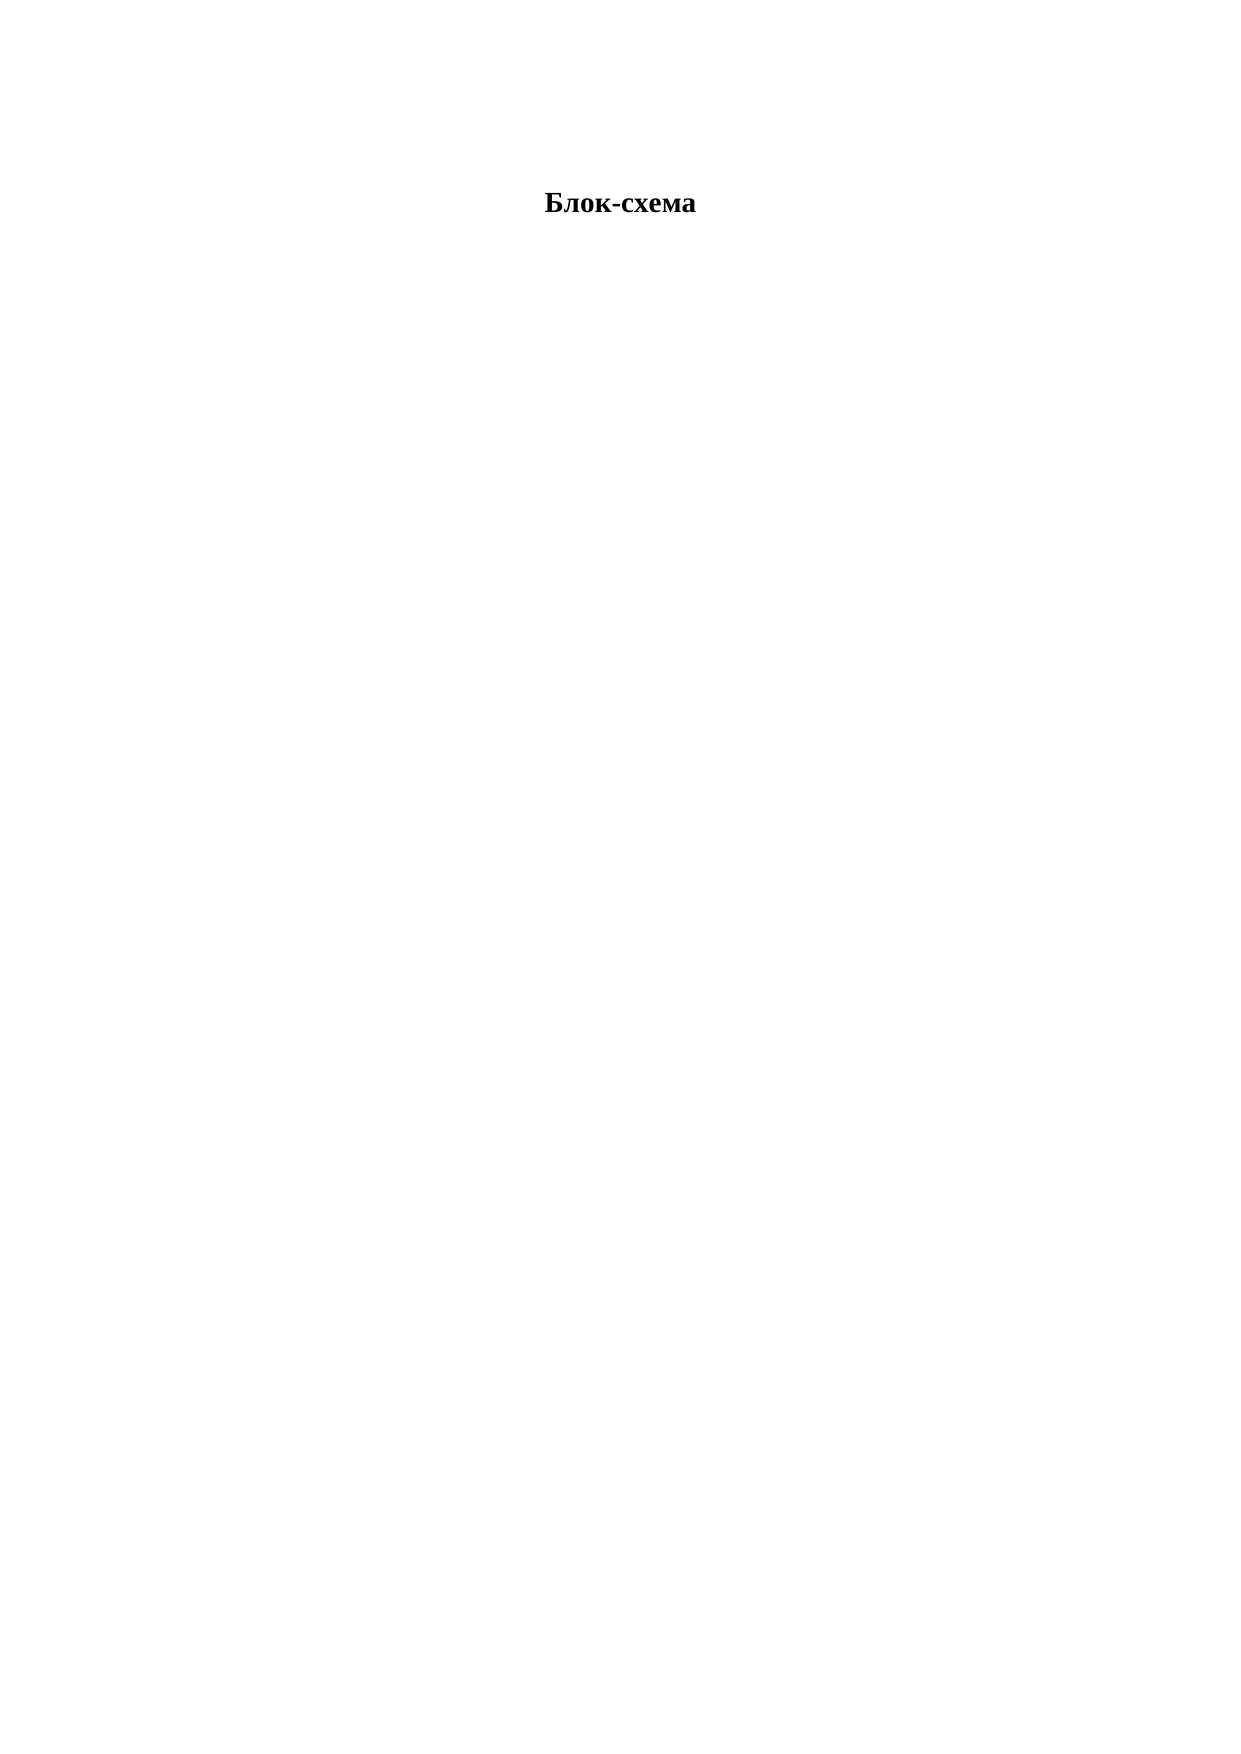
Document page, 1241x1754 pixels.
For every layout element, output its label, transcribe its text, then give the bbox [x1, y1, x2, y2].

text Блок-схема [118, 185, 1122, 219]
